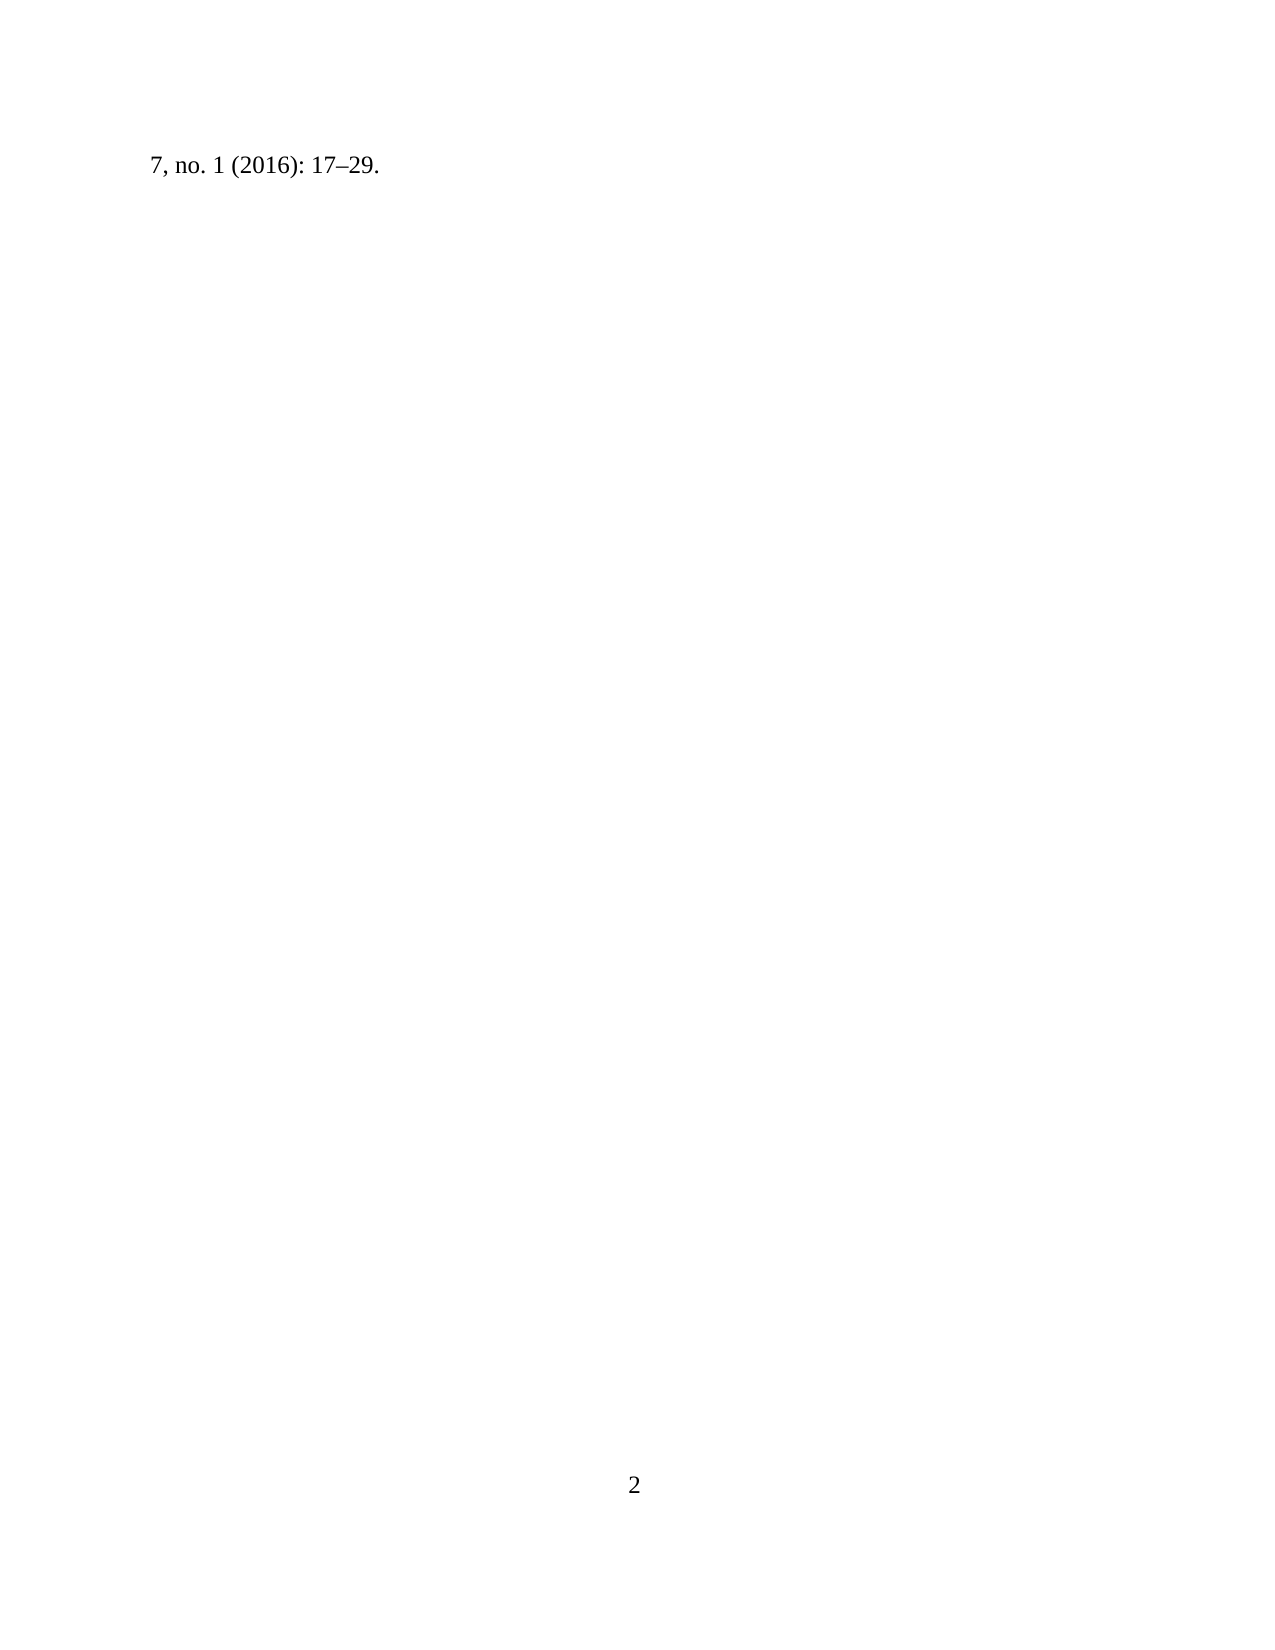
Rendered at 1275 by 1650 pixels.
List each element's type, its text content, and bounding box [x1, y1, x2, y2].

text 7, no. 1 (2016): 17–29. [150, 150, 1125, 179]
